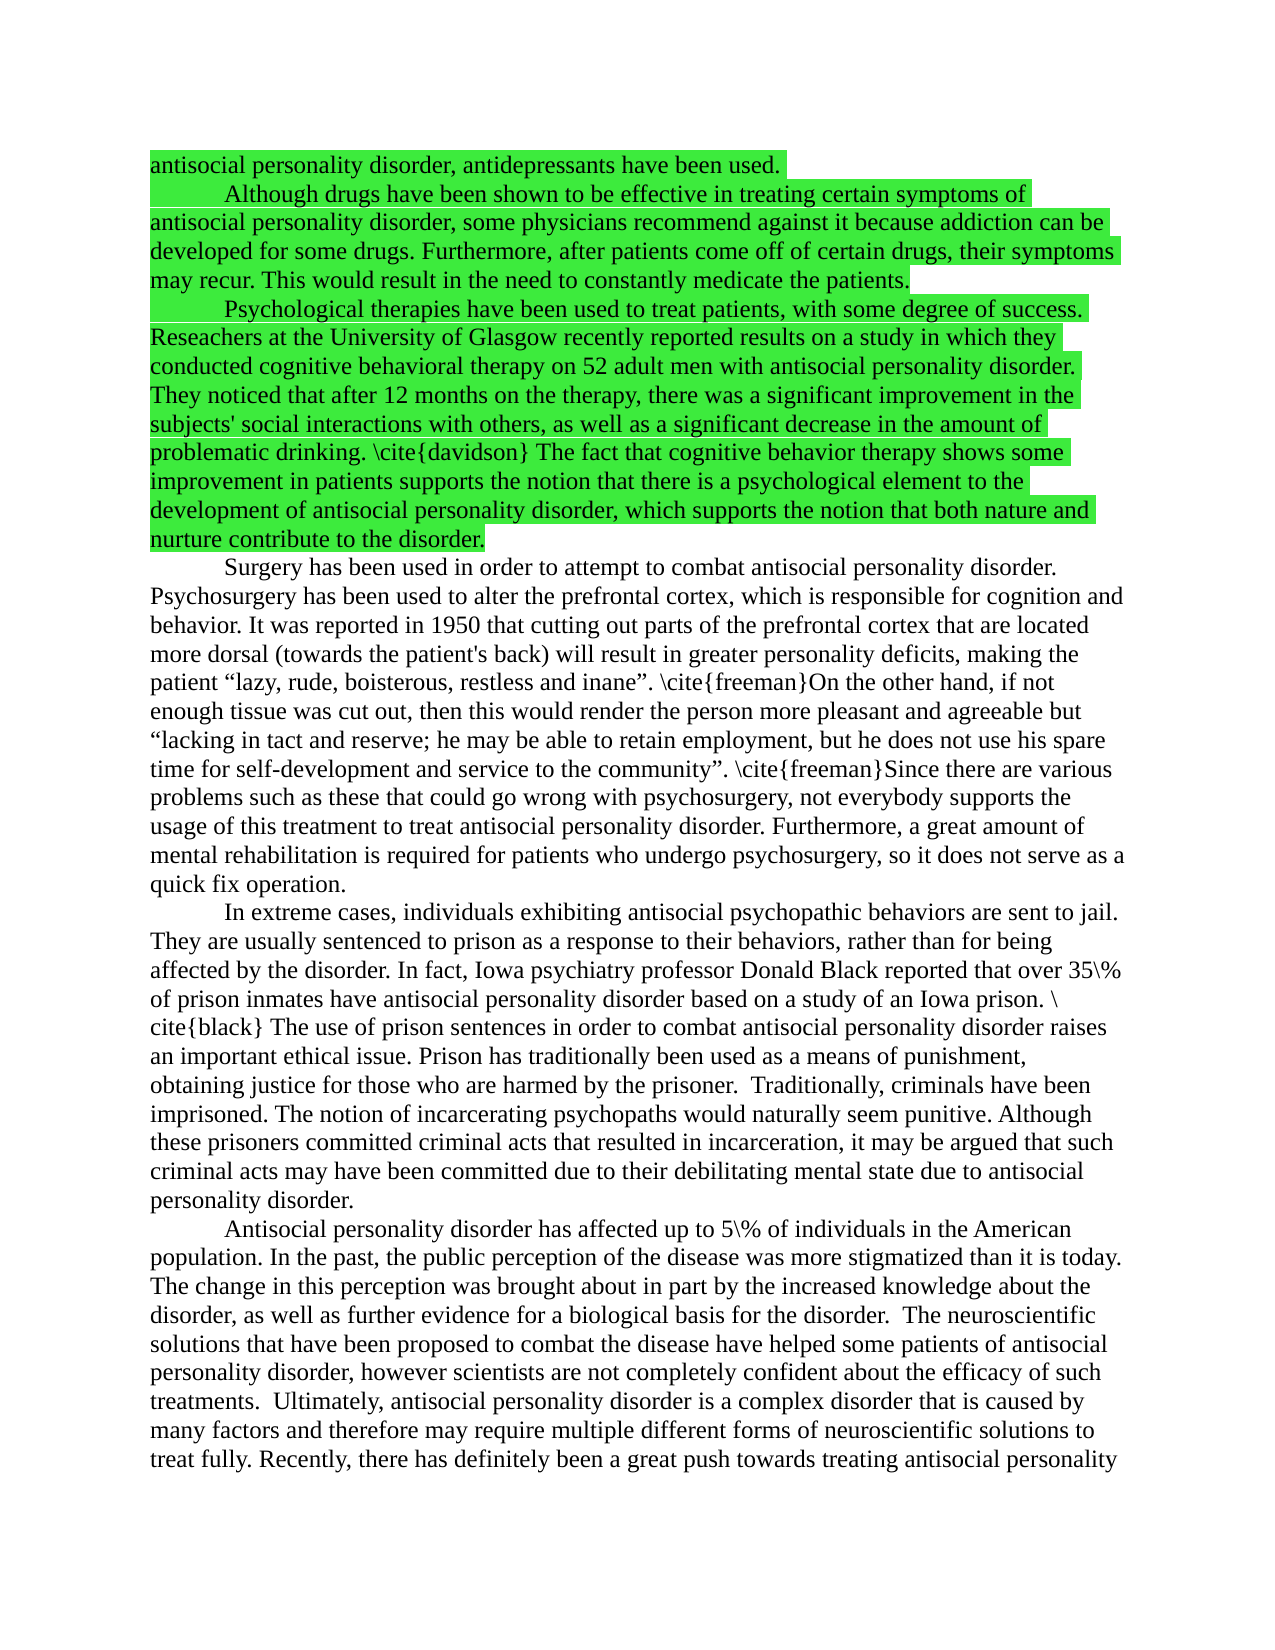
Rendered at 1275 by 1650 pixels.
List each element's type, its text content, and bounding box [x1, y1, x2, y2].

text Psychological therapies have been used to treat patients, with some degree of success. Reseachers at the University of Glasgow recently reported results on a study in which they conducted cognitive behavioral therapy on 52 adult men with antisocial personality disorder. They noticed that after 12 months on the therapy, there was a significant improvement in the subjects' social interactions with others, as well as a significant decrease in the amount of problematic drinking. \cite{davidson} The fact that cognitive behavior therapy shows some improvement in patients supports the notion that there is a psychological element to the development of antisocial personality disorder, which supports the notion that both nature and nurture contribute to the disorder. [150, 294, 1125, 552]
text Antisocial personality disorder has affected up to 5\% of individuals in the American population. In the past, the public perception of the disease was more stigmatized than it is today. The change in this perception was brought about in part by the increased knowledge about the disorder, as well as further evidence for a biological basis for the disorder. The neuroscientific solutions that have been proposed to combat the disease have helped some patients of antisocial personality disorder, however scientists are not completely confident about the efficacy of such treatments. Ultimately, antisocial personality disorder is a complex disorder that is caused by many factors and therefore may require multiple different forms of neuroscientific solutions to treat fully. Recently, there has definitely been a great push towards treating antisocial personality [150, 1214, 1125, 1472]
text antisocial personality disorder, antidepressants have been used. [150, 150, 1125, 179]
text In extreme cases, individuals exhibiting antisocial psychopathic behaviors are sent to jail. They are usually sentenced to prison as a response to their behaviors, rather than for being affected by the disorder. In fact, Iowa psychiatry professor Donald Black reported that over 35\% of prison inmates have antisocial personality disorder based on a study of an Iowa prison. \cite{black} The use of prison sentences in order to combat antisocial personality disorder raises an important ethical issue. Prison has traditionally been used as a means of punishment, obtaining justice for those who are harmed by the prisoner. Traditionally, criminals have been imprisoned. The notion of incarcerating psychopaths would naturally seem punitive. Although these prisoners committed criminal acts that resulted in incarceration, it may be argued that such criminal acts may have been committed due to their debilitating mental state due to antisocial personality disorder. [150, 897, 1125, 1214]
text Although drugs have been shown to be effective in treating certain symptoms of antisocial personality disorder, some physicians recommend against it because addiction can be developed for some drugs. Furthermore, after patients come off of certain drugs, their symptoms may recur. This would result in the need to constantly medicate the patients. [150, 179, 1125, 294]
text Surgery has been used in order to attempt to combat antisocial personality disorder. Psychosurgery has been used to alter the prefrontal cortex, which is responsible for cognition and behavior. It was reported in 1950 that cutting out parts of the prefrontal cortex that are located more dorsal (towards the patient's back) will result in greater personality deficits, making the patient “lazy, rude, boisterous, restless and inane”. \cite{freeman}On the other hand, if not enough tissue was cut out, then this would render the person more pleasant and agreeable but “lacking in tact and reserve; he may be able to retain employment, but he does not use his spare time for self-development and service to the community”. \cite{freeman}Since there are various problems such as these that could go wrong with psychosurgery, not everybody supports the usage of this treatment to treat antisocial personality disorder. Furthermore, a great amount of mental rehabilitation is required for patients who undergo psychosurgery, so it does not serve as a quick fix operation. [150, 552, 1125, 897]
